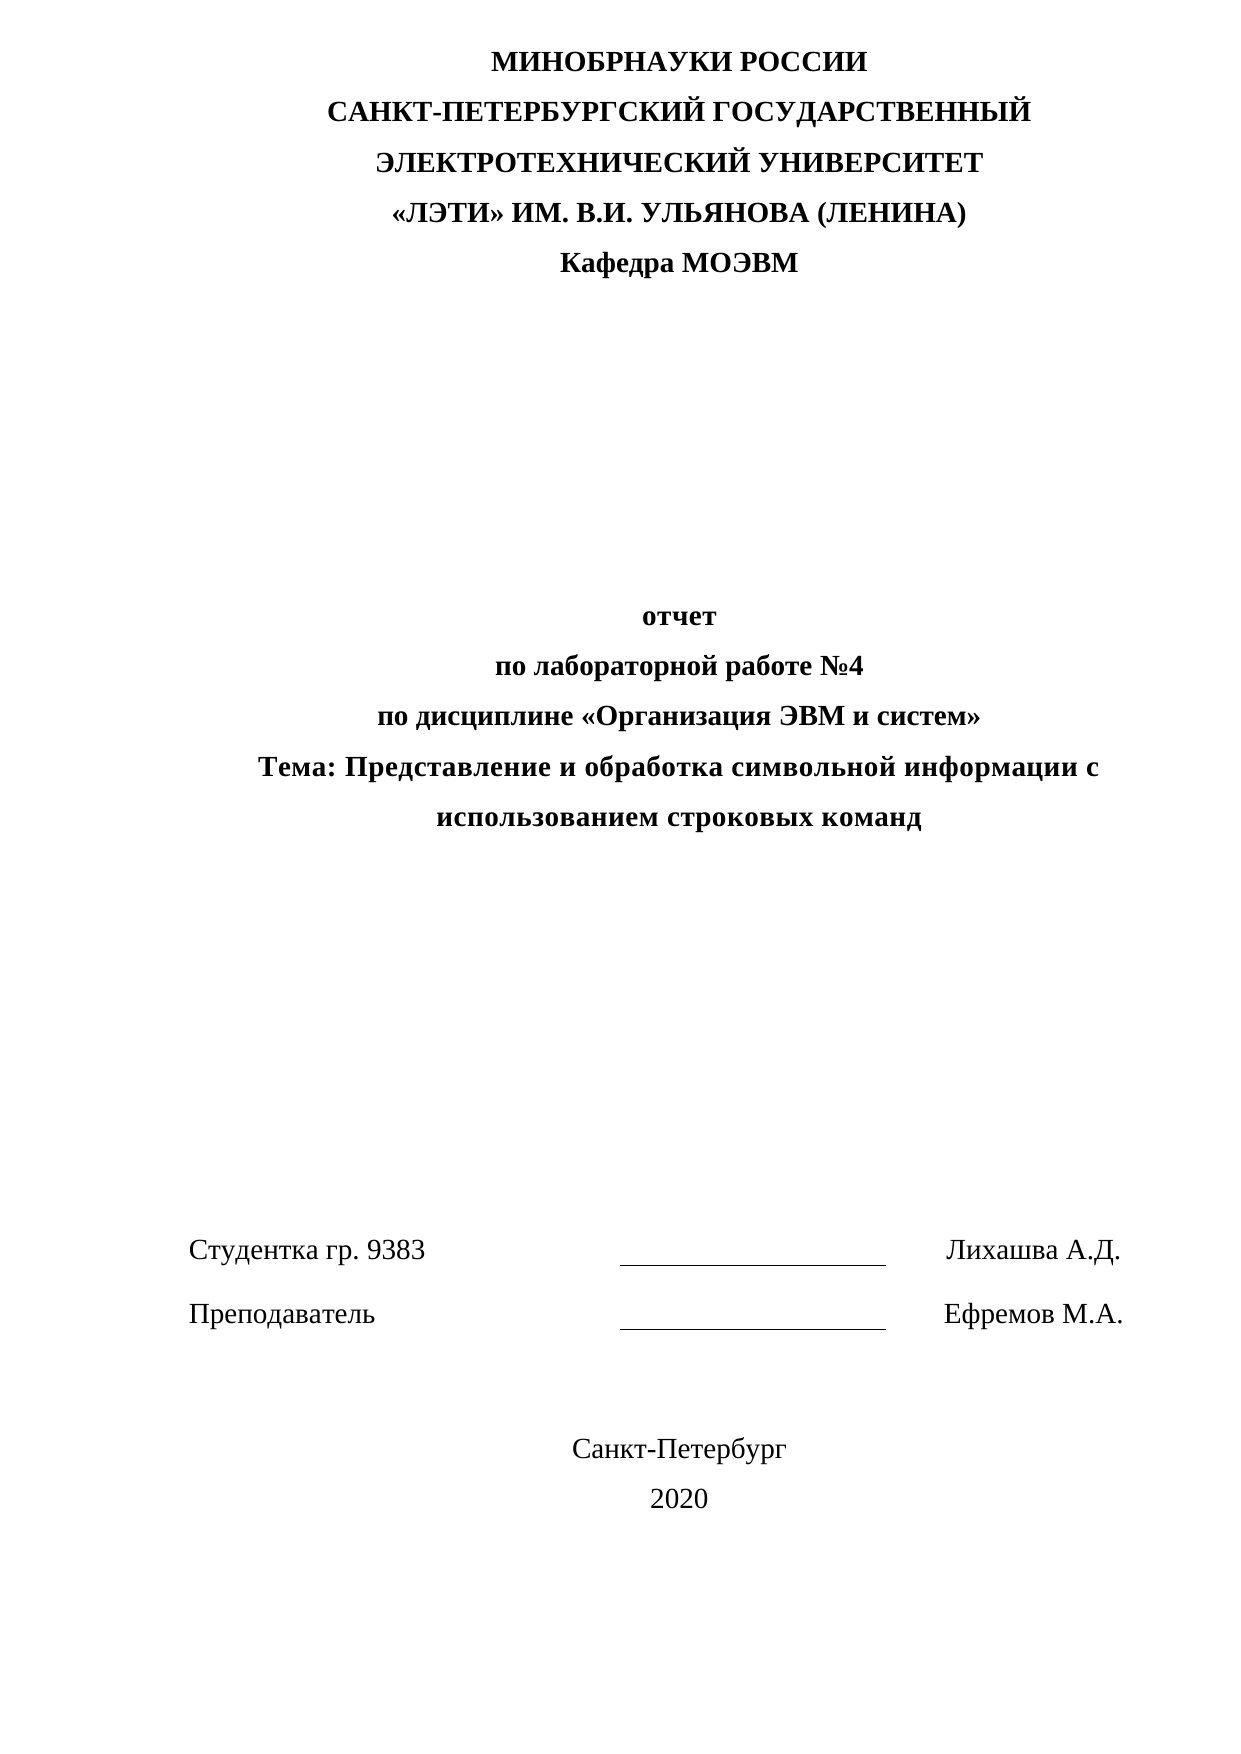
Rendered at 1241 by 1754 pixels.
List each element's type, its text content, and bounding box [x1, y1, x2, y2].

table_header [620, 1201, 886, 1265]
text электротехнический университет [177, 145, 1181, 178]
text отчет [177, 598, 1181, 631]
table_cell [620, 1266, 886, 1329]
text Тема: Представление и обработка символьной информации с использованием строковых команд [177, 749, 1181, 832]
text 2020 [177, 1481, 1181, 1515]
text «ЛЭТИ» им. В.И. Ульянова (Ленина) [177, 195, 1181, 229]
text Кафедра МОЭВМ [177, 246, 1181, 279]
text по лабораторной работе №4 [177, 648, 1181, 682]
text по дисциплине «Организация ЭВМ и систем» [177, 698, 1181, 732]
text Санкт-Петербург [177, 1431, 1181, 1464]
text Санкт-Петербургский государственный [177, 94, 1181, 128]
table_header Студентка гр. 9383 [177, 1201, 620, 1265]
table_cell Ефремов М.А. [886, 1265, 1181, 1329]
text МИНОБРНАУКИ РОССИИ [177, 44, 1181, 78]
table_header Лихашва А.Д. [886, 1201, 1181, 1265]
table_cell Преподаватель [177, 1265, 620, 1329]
